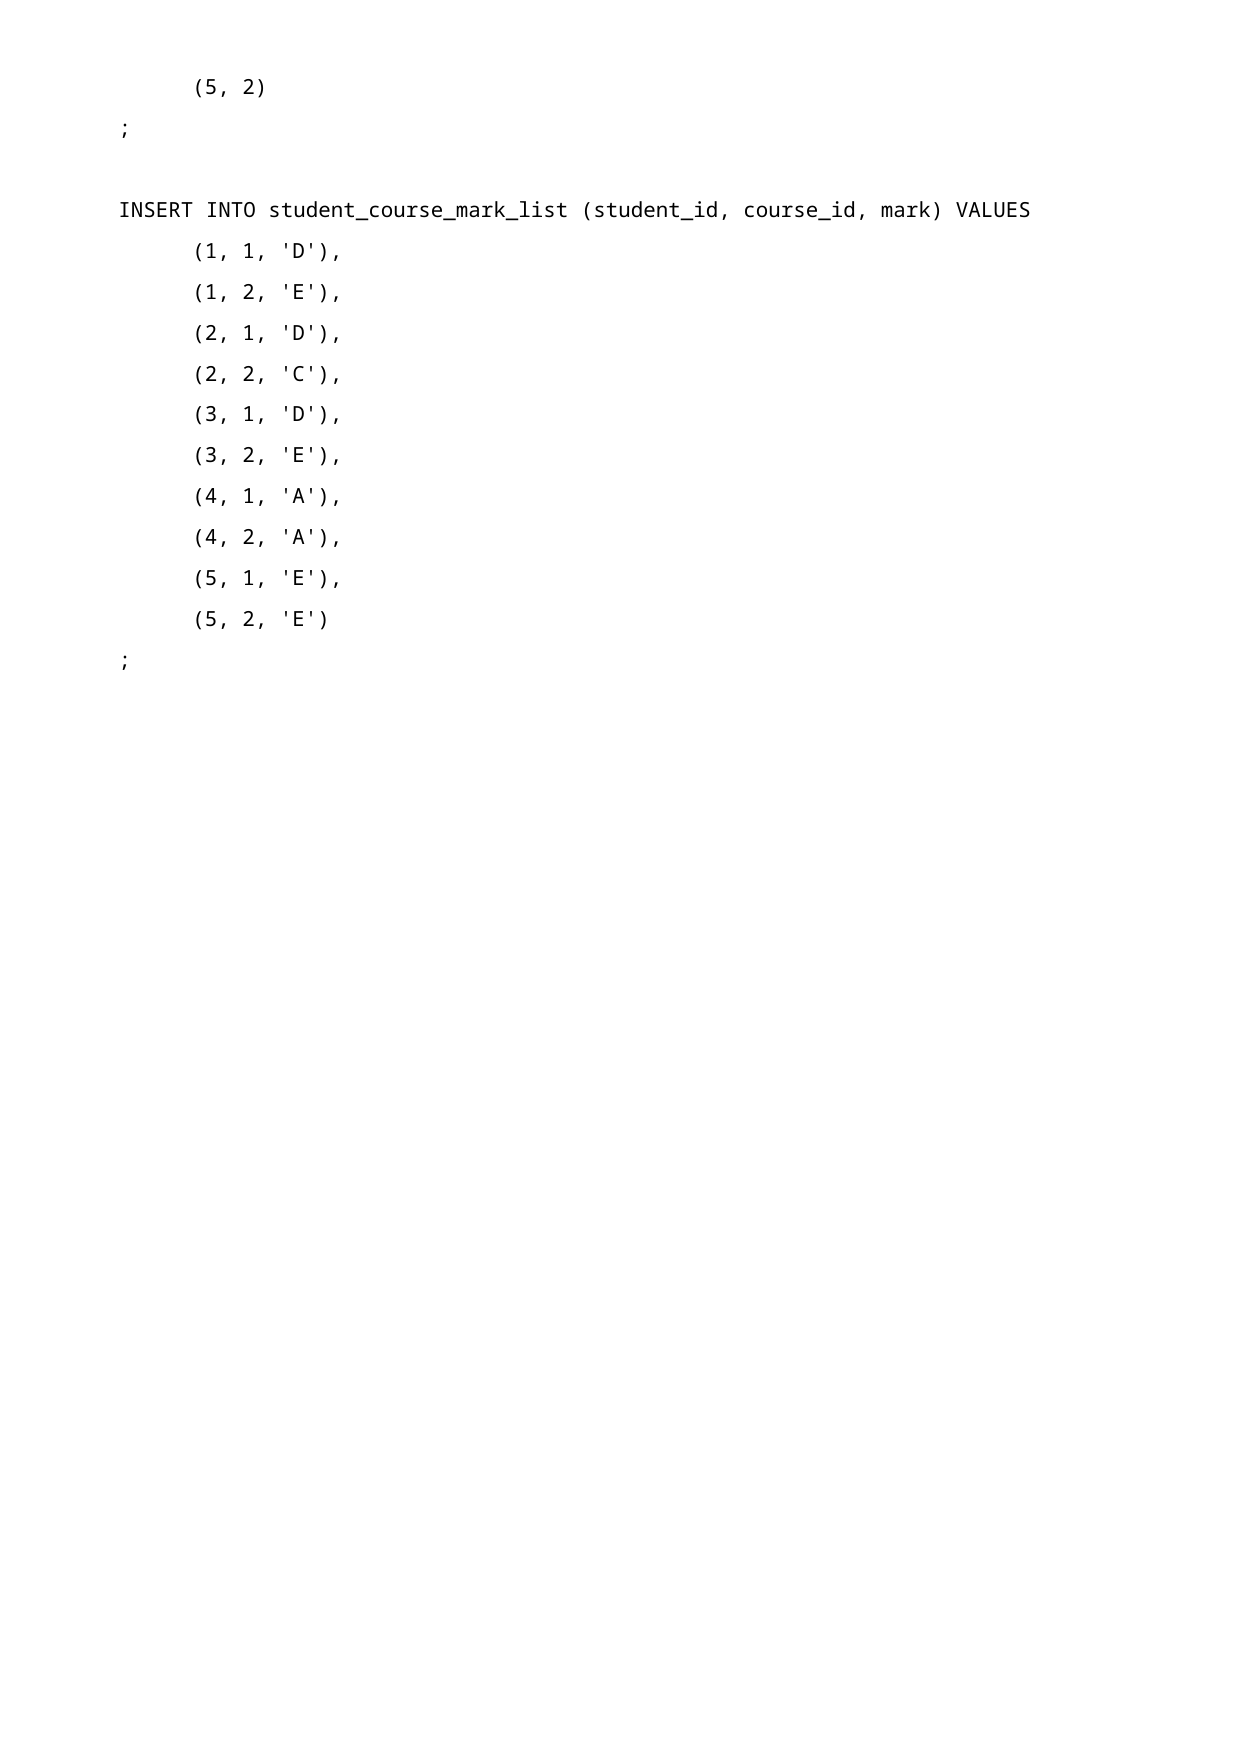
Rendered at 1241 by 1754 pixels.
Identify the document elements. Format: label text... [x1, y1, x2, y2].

text (3, 2, 'E'), [118, 441, 1122, 469]
text (2, 2, 'C'), [118, 359, 1122, 387]
text (5, 1, 'E'), [118, 563, 1122, 592]
text ; [118, 113, 1122, 141]
text ; [118, 645, 1122, 674]
text (3, 1, 'D'), [118, 399, 1122, 428]
text (4, 2, 'A'), [118, 522, 1122, 551]
text INSERT INTO student_course_mark_list (student_id, course_id, mark) VALUES [118, 195, 1122, 223]
text (5, 2) [118, 72, 1122, 101]
text (4, 1, 'A'), [118, 481, 1122, 510]
text (5, 2, 'E') [118, 604, 1122, 633]
text (1, 2, 'E'), [118, 277, 1122, 305]
text (1, 1, 'D'), [118, 236, 1122, 264]
text (2, 1, 'D'), [118, 318, 1122, 346]
